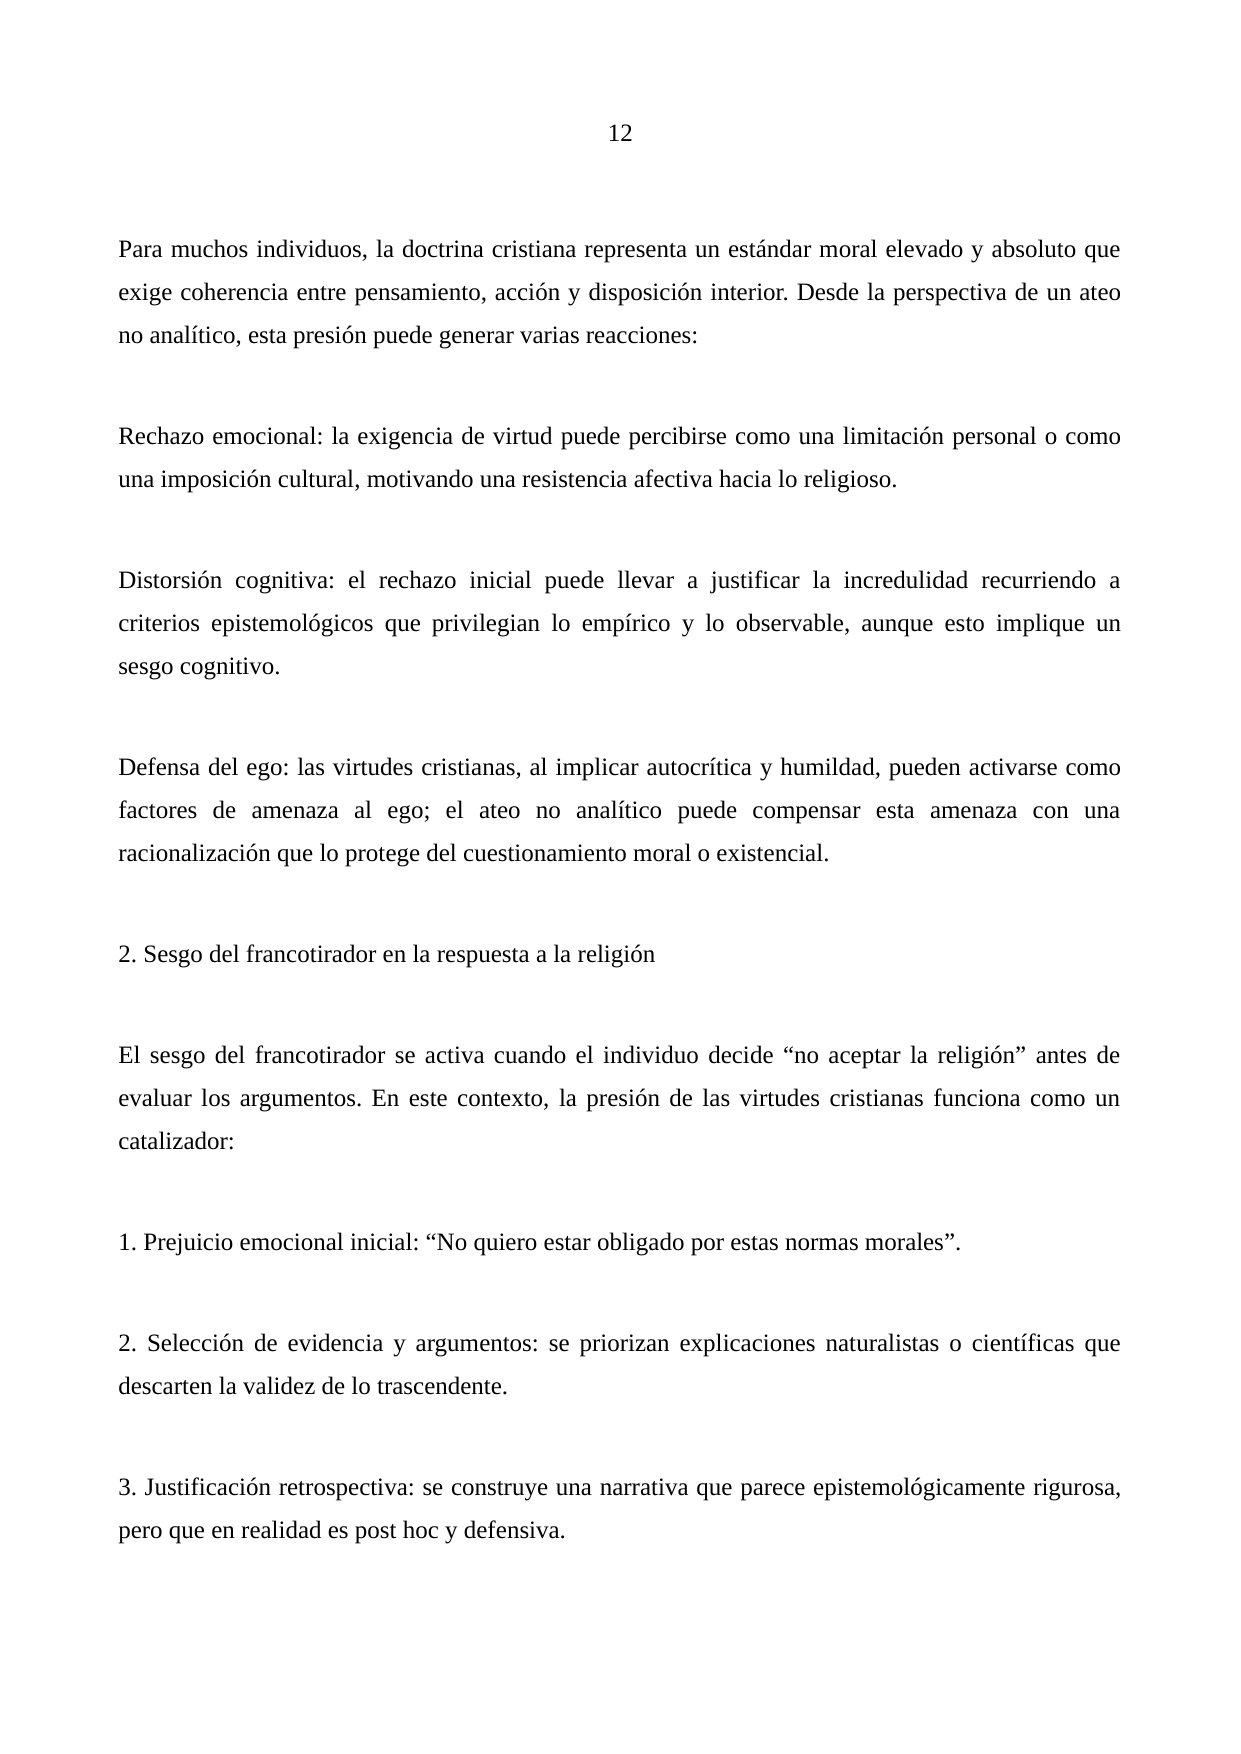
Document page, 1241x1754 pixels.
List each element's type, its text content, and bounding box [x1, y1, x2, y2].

text Para muchos individuos, la doctrina cristiana representa un estándar moral elevado y absoluto que exige coherencia entre pensamiento, acción y disposición interior. Desde la perspectiva de un ateo no analítico, esta presión puede generar varias reacciones: [118, 234, 1122, 349]
text 2. Sesgo del francotirador en la respuesta a la religión [118, 939, 1122, 968]
text Rechazo emocional: la exigencia de virtud puede percibirse como una limitación personal o como una imposición cultural, motivando una resistencia afectiva hacia lo religioso. [118, 421, 1122, 493]
text 2. Selección de evidencia y argumentos: se priorizan explicaciones naturalistas o científicas que descarten la validez de lo trascendente. [118, 1328, 1122, 1400]
text 3. Justificación retrospectiva: se construye una narrativa que parece epistemológicamente rigurosa, pero que en realidad es post hoc y defensiva. [118, 1472, 1122, 1544]
text Defensa del ego: las virtudes cristianas, al implicar autocrítica y humildad, pueden activarse como factores de amenaza al ego; el ateo no analítico puede compensar esta amenaza con una racionalización que lo protege del cuestionamiento moral o existencial. [118, 752, 1122, 867]
text 1. Prejuicio emocional inicial: “No quiero estar obligado por estas normas morales”. [118, 1227, 1122, 1256]
text Distorsión cognitiva: el rechazo inicial puede llevar a justificar la incredulidad recurriendo a criterios epistemológicos que privilegian lo empírico y lo observable, aunque esto implique un sesgo cognitivo. [118, 565, 1122, 680]
text El sesgo del francotirador se activa cuando el individuo decide “no aceptar la religión” antes de evaluar los argumentos. En este contexto, la presión de las virtudes cristianas funciona como un catalizador: [118, 1040, 1122, 1155]
